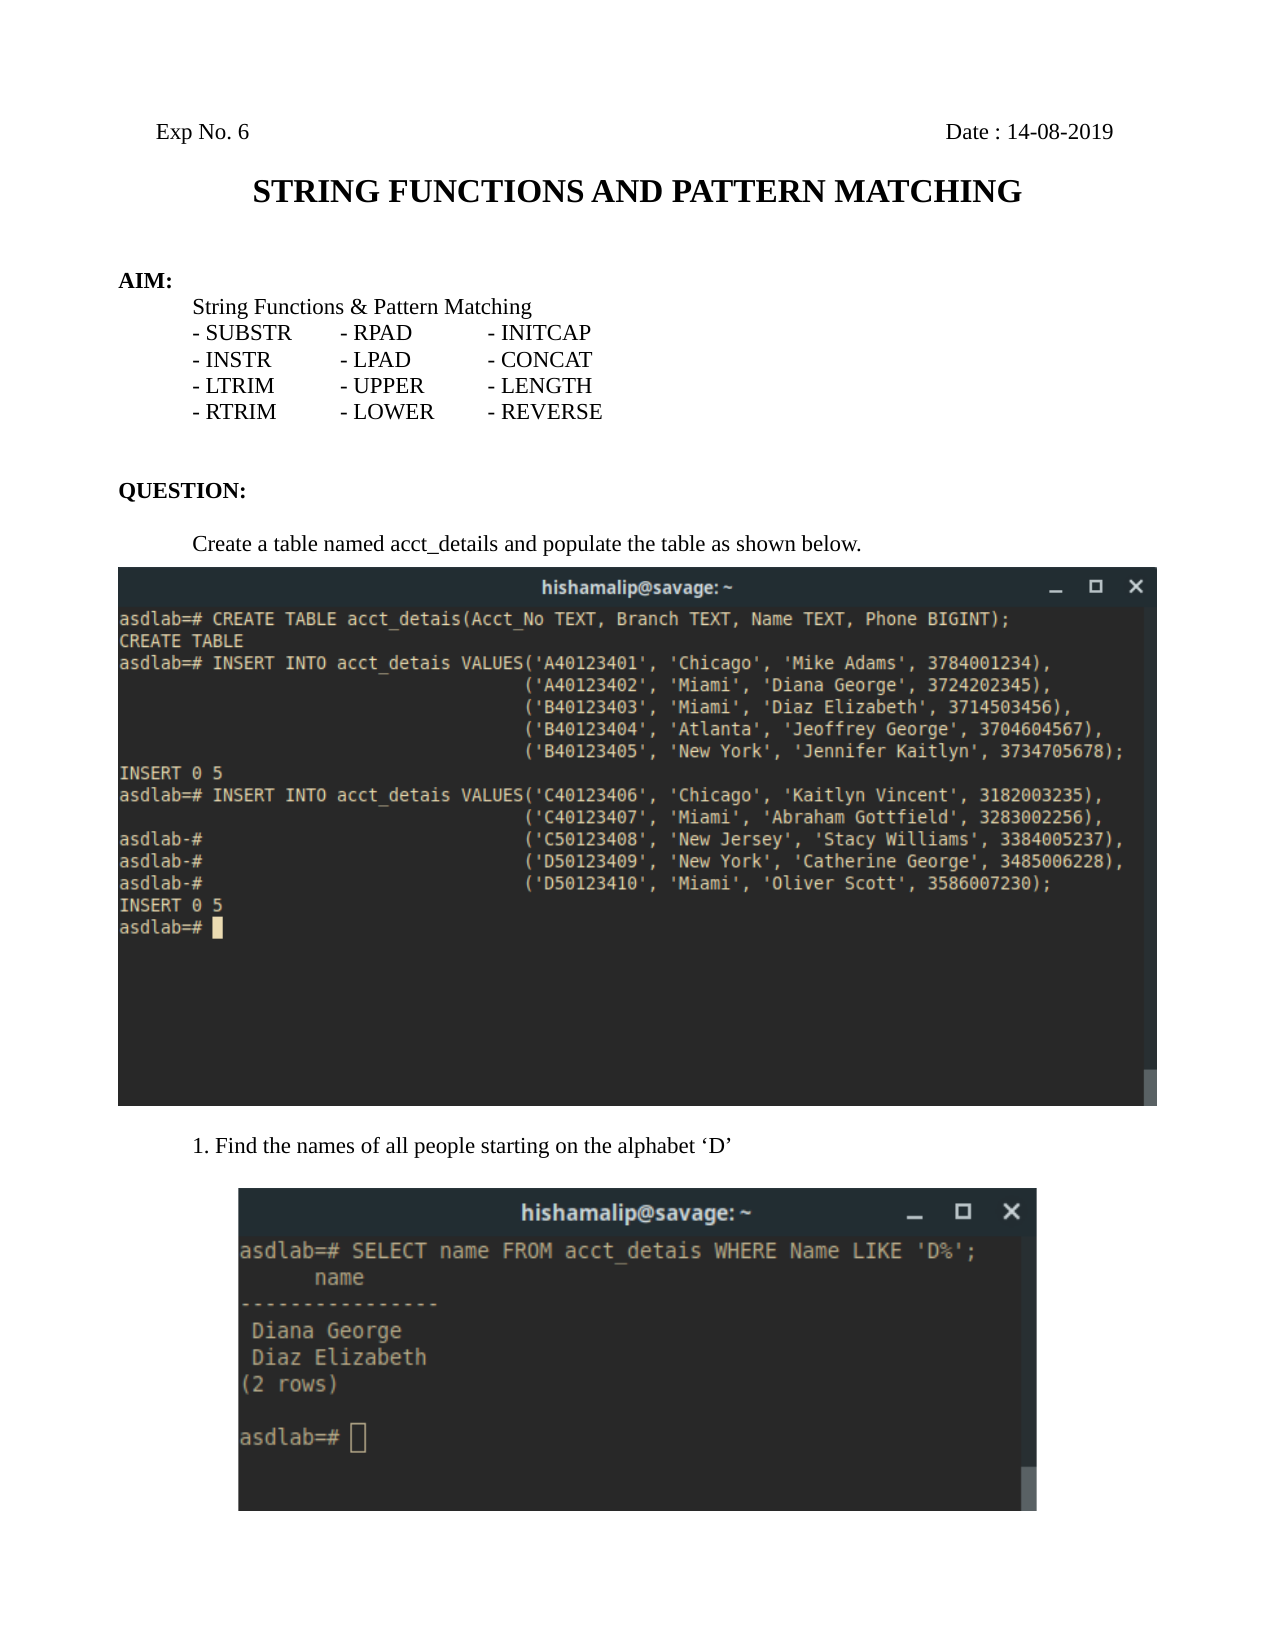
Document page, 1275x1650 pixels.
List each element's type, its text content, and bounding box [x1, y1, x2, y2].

text - INSTR - LPAD - CONCAT [118, 346, 1157, 372]
text STRING FUNCTIONS AND PATTERN MATCHING [118, 171, 1157, 209]
picture [238, 1188, 1037, 1511]
text - SUBSTR - RPAD - INITCAP [118, 319, 1157, 346]
text 1. Find the names of all people starting on the alphabet ‘D’ [118, 1132, 1157, 1159]
text Create a table named acct_details and populate the table as shown below. [118, 530, 1157, 557]
text - LTRIM - UPPER - LENGTH [118, 372, 1157, 398]
text String Functions & Pattern Matching [118, 293, 1157, 319]
picture [118, 567, 1157, 1106]
text Exp No. 6 Date : 14-08-2019 [118, 118, 1157, 144]
text AIM: [118, 267, 1157, 293]
text QUESTION: [118, 477, 1157, 504]
text - RTRIM - LOWER - REVERSE [118, 398, 1157, 425]
